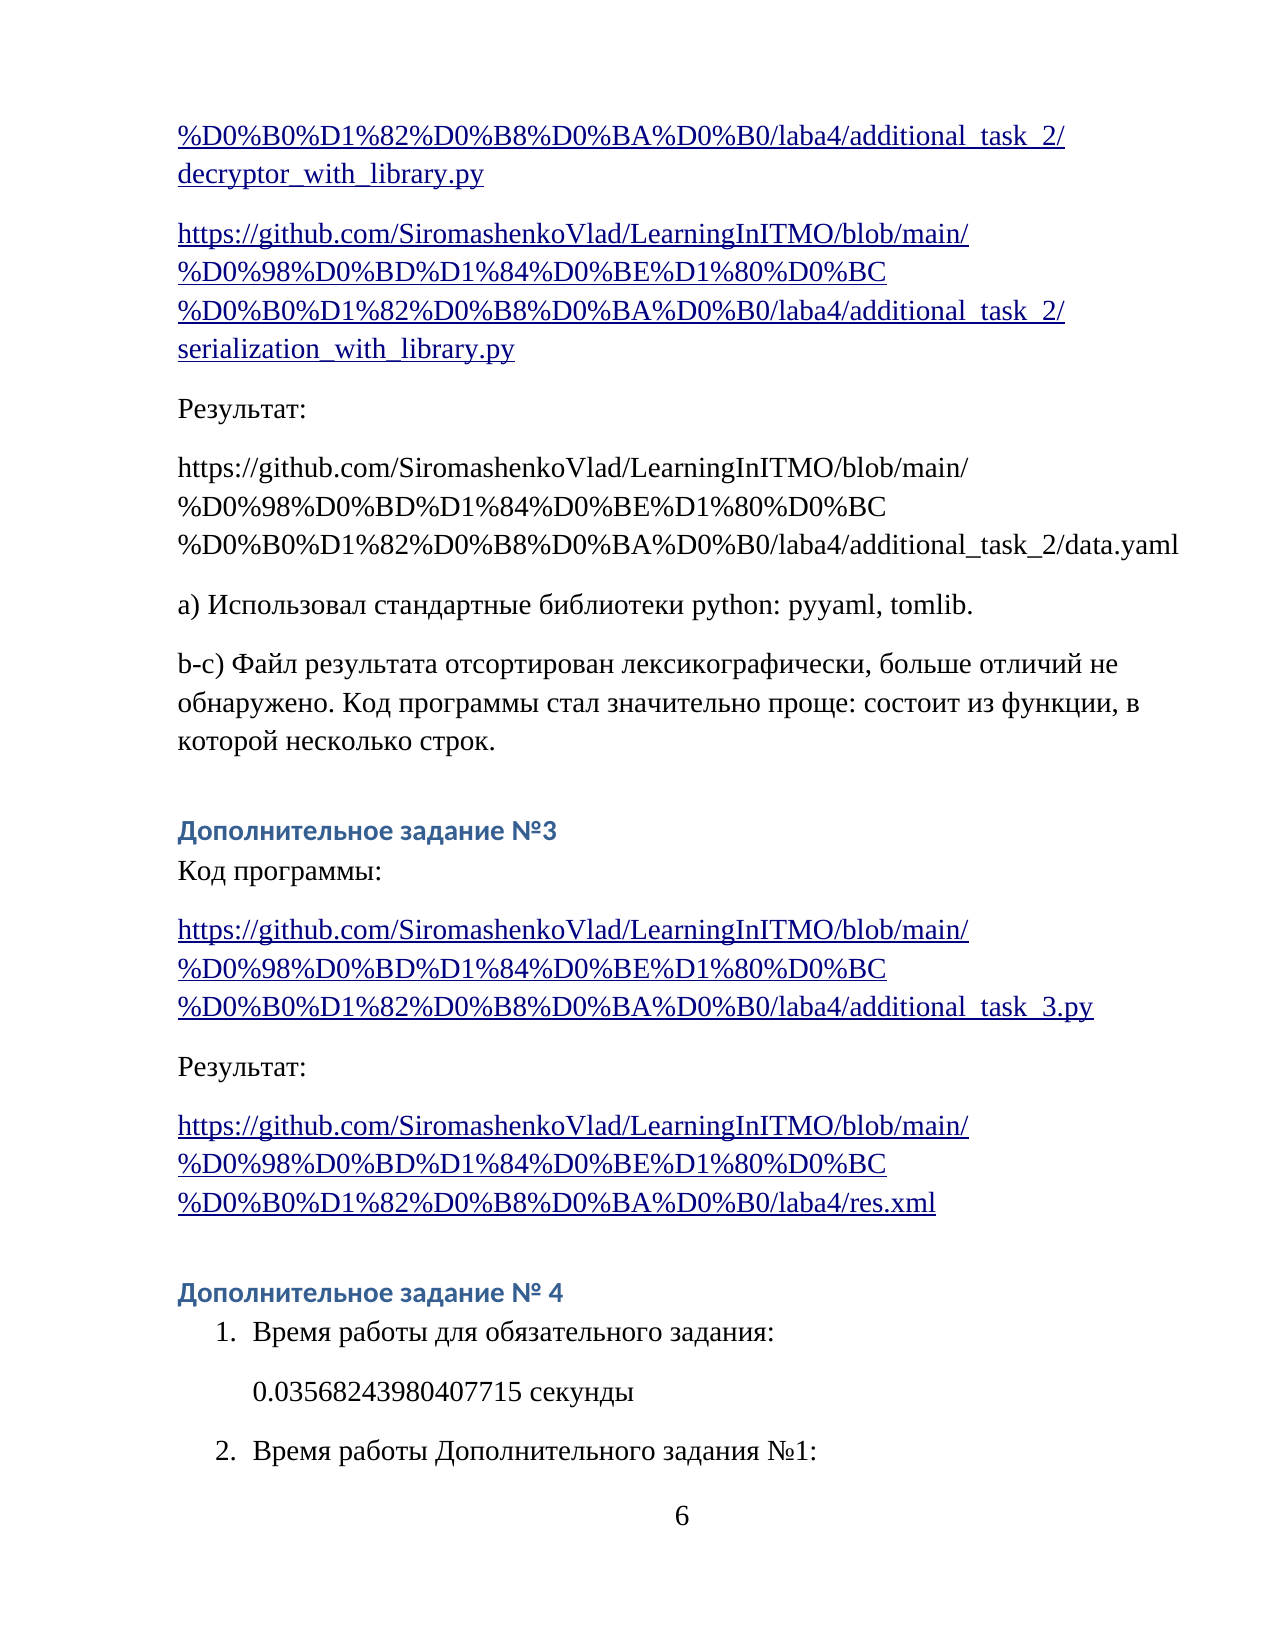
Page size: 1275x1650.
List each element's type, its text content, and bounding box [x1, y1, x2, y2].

subtitle Дополнительное задание № 4 [177, 1274, 1186, 1309]
text b-c) Файл результата отсортирован лексикографически, больше отличий не обнаружено. Код программы стал значительно проще: состоит из функции, в которой несколько строк. [177, 646, 1186, 757]
text %D0%B0%D1%82%D0%B8%D0%BA%D0%B0/laba4/additional_task_2/decryptor_with_library.py [177, 118, 1186, 190]
subtitle Дополнительное задание №3 [177, 812, 1186, 847]
text a) Использовал стандартные библиотеки python: pyyaml, tomlib. [177, 587, 1186, 620]
list Время работы Дополнительного задания №1: [215, 1433, 1186, 1467]
text https://github.com/SiromashenkoVlad/LearningInITMO/blob/main/%D0%98%D0%BD%D1%84%D0%BE%D1%80%D0%BC%D0%B0%D1%82%D0%B8%D0%BA%D0%B0/laba4/res.xml [177, 1108, 1186, 1219]
text Результат: [177, 391, 1186, 424]
text https://github.com/SiromashenkoVlad/LearningInITMO/blob/main/%D0%98%D0%BD%D1%84%D0%BE%D1%80%D0%BC%D0%B0%D1%82%D0%B8%D0%BA%D0%B0/laba4/additional_task_2/serialization_with_library.py [177, 216, 1186, 365]
list Время работы для обязательного задания: [215, 1314, 1186, 1348]
text https://github.com/SiromashenkoVlad/LearningInITMO/blob/main/%D0%98%D0%BD%D1%84%D0%BE%D1%80%D0%BC%D0%B0%D1%82%D0%B8%D0%BA%D0%B0/laba4/additional_task_3.py [177, 912, 1186, 1023]
text https://github.com/SiromashenkoVlad/LearningInITMO/blob/main/%D0%98%D0%BD%D1%84%D0%BE%D1%80%D0%BC%D0%B0%D1%82%D0%B8%D0%BA%D0%B0/laba4/additional_task_2/data.yaml [177, 450, 1186, 561]
text Результат: [177, 1049, 1186, 1082]
list 0.03568243980407715 секунды [215, 1374, 1186, 1407]
text Код программы: [177, 853, 1186, 886]
